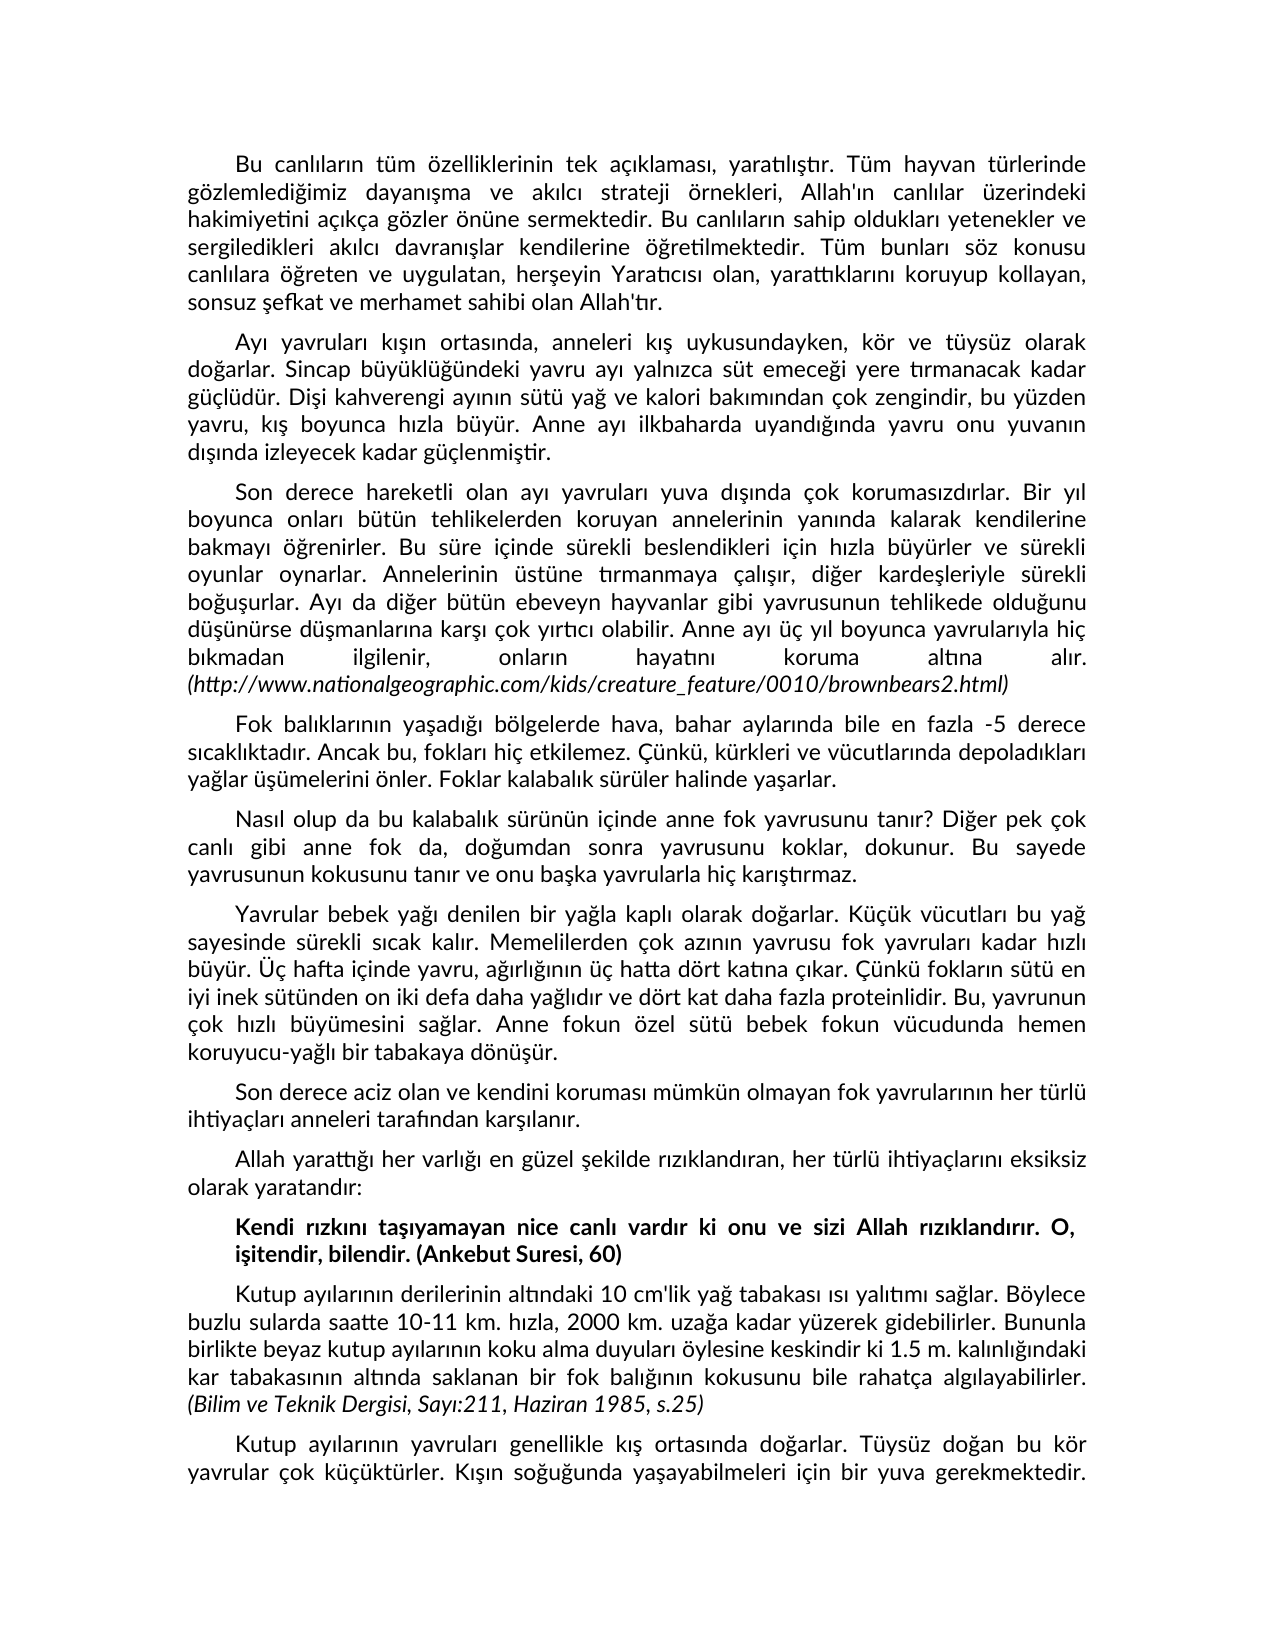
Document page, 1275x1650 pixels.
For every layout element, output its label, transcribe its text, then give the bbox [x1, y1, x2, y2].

text Yavrular bebek yağı denilen bir yağla kaplı olarak doğarlar. Küçük vücutları bu yağ sayesinde sürekli sıcak kalır. Memelilerden çok azının yavrusu fok yavruları kadar hızlı büyür. Üç hafta içinde yavru, ağırlığının üç hatta dört katına çıkar. Çünkü fokların sütü en iyi inek sütünden on iki defa daha yağlıdır ve dört kat daha fazla proteinlidir. Bu, yavrunun çok hızlı büyümesini sağlar. Anne fokun özel sütü bebek fokun vücudunda hemen koruyucu-yağlı bir tabakaya dönüşür. [187, 900, 1087, 1065]
text Son derece hareketli olan ayı yavruları yuva dışında çok korumasızdırlar. Bir yıl boyunca onları bütün tehlikelerden koruyan annelerinin yanında kalarak kendilerine bakmayı öğrenirler. Bu süre içinde sürekli beslendikleri için hızla büyürler ve sürekli oyunlar oynarlar. Annelerinin üstüne tırmanmaya çalışır, diğer kardeşleriyle sürekli boğuşurlar. Ayı da diğer bütün ebeveyn hayvanlar gibi yavrusunun tehlikede olduğunu düşünürse düşmanlarına karşı çok yırtıcı olabilir. Anne ayı üç yıl boyunca yavrularıyla hiç bıkmadan ilgilenir, onların hayatını koruma altına alır. (http://www.nationalgeographic.com/kids/creature_feature/0010/brownbears2.html) [187, 477, 1087, 697]
text Allah yarattığı her varlığı en güzel şekilde rızıklandıran, her türlü ihtiyaçlarını eksiksiz olarak yaratandır: [187, 1145, 1087, 1200]
text Kutup ayılarının yavruları genellikle kış ortasında doğarlar. Tüysüz doğan bu kör yavrular çok küçüktürler. Kışın soğuğunda yaşayabilmeleri için bir yuva gerekmektedir. [187, 1430, 1087, 1485]
text Nasıl olup da bu kalabalık sürünün içinde anne fok yavrusunu tanır? Diğer pek çok canlı gibi anne fok da, doğumdan sonra yavrusunu koklar, dokunur. Bu sayede yavrusunun kokusunu tanır ve onu başka yavrularla hiç karıştırmaz. [187, 805, 1087, 887]
text Ayı yavruları kışın ortasında, anneleri kış uykusundayken, kör ve tüysüz olarak doğarlar. Sincap büyüklüğündeki yavru ayı yalnızca süt emeceği yere tırmanacak kadar güçlüdür. Dişi kahverengi ayının sütü yağ ve kalori bakımından çok zengindir, bu yüzden yavru, kış boyunca hızla büyür. Anne ayı ilkbaharda uyandığında yavru onu yuvanın dışında izleyecek kadar güçlenmiştir. [187, 327, 1087, 465]
text Kendi rızkını taşıyamayan nice canlı vardır ki onu ve sizi Allah rızıklandırır. O, işitendir, bilendir. (Ankebut Suresi, 60) [235, 1212, 1076, 1267]
text Kutup ayılarının derilerinin altındaki 10 cm'lik yağ tabakası ısı yalıtımı sağlar. Böylece buzlu sularda saatte 10-11 km. hızla, 2000 km. uzağa kadar yüzerek gidebilirler. Bununla birlikte beyaz kutup ayılarının koku alma duyuları öylesine keskindir ki 1.5 m. kalınlığındaki kar tabakasının altında saklanan bir fok balığının kokusunu bile rahatça algılayabilirler. (Bilim ve Teknik Dergisi, Sayı:211, Haziran 1985, s.25) [187, 1280, 1087, 1417]
text Son derece aciz olan ve kendini koruması mümkün olmayan fok yavrularının her türlü ihtiyaçları anneleri tarafından karşılanır. [187, 1077, 1087, 1132]
text Bu canlıların tüm özelliklerinin tek açıklaması, yaratılıştır. Tüm hayvan türlerinde gözlemlediğimiz dayanışma ve akılcı strateji örnekleri, Allah'ın canlılar üzerindeki hakimiyetini açıkça gözler önüne sermektedir. Bu canlıların sahip oldukları yetenekler ve sergiledikleri akılcı davranışlar kendilerine öğretilmektedir. Tüm bunları söz konusu canlılara öğreten ve uygulatan, herşeyin Yaratıcısı olan, yarattıklarını koruyup kollayan, sonsuz şefkat ve merhamet sahibi olan Allah'tır. [187, 150, 1087, 315]
text Fok balıklarının yaşadığı bölgelerde hava, bahar aylarında bile en fazla -5 derece sıcaklıktadır. Ancak bu, fokları hiç etkilemez. Çünkü, kürkleri ve vücutlarında depoladıkları yağlar üşümelerini önler. Foklar kalabalık sürüler halinde yaşarlar. [187, 710, 1087, 792]
